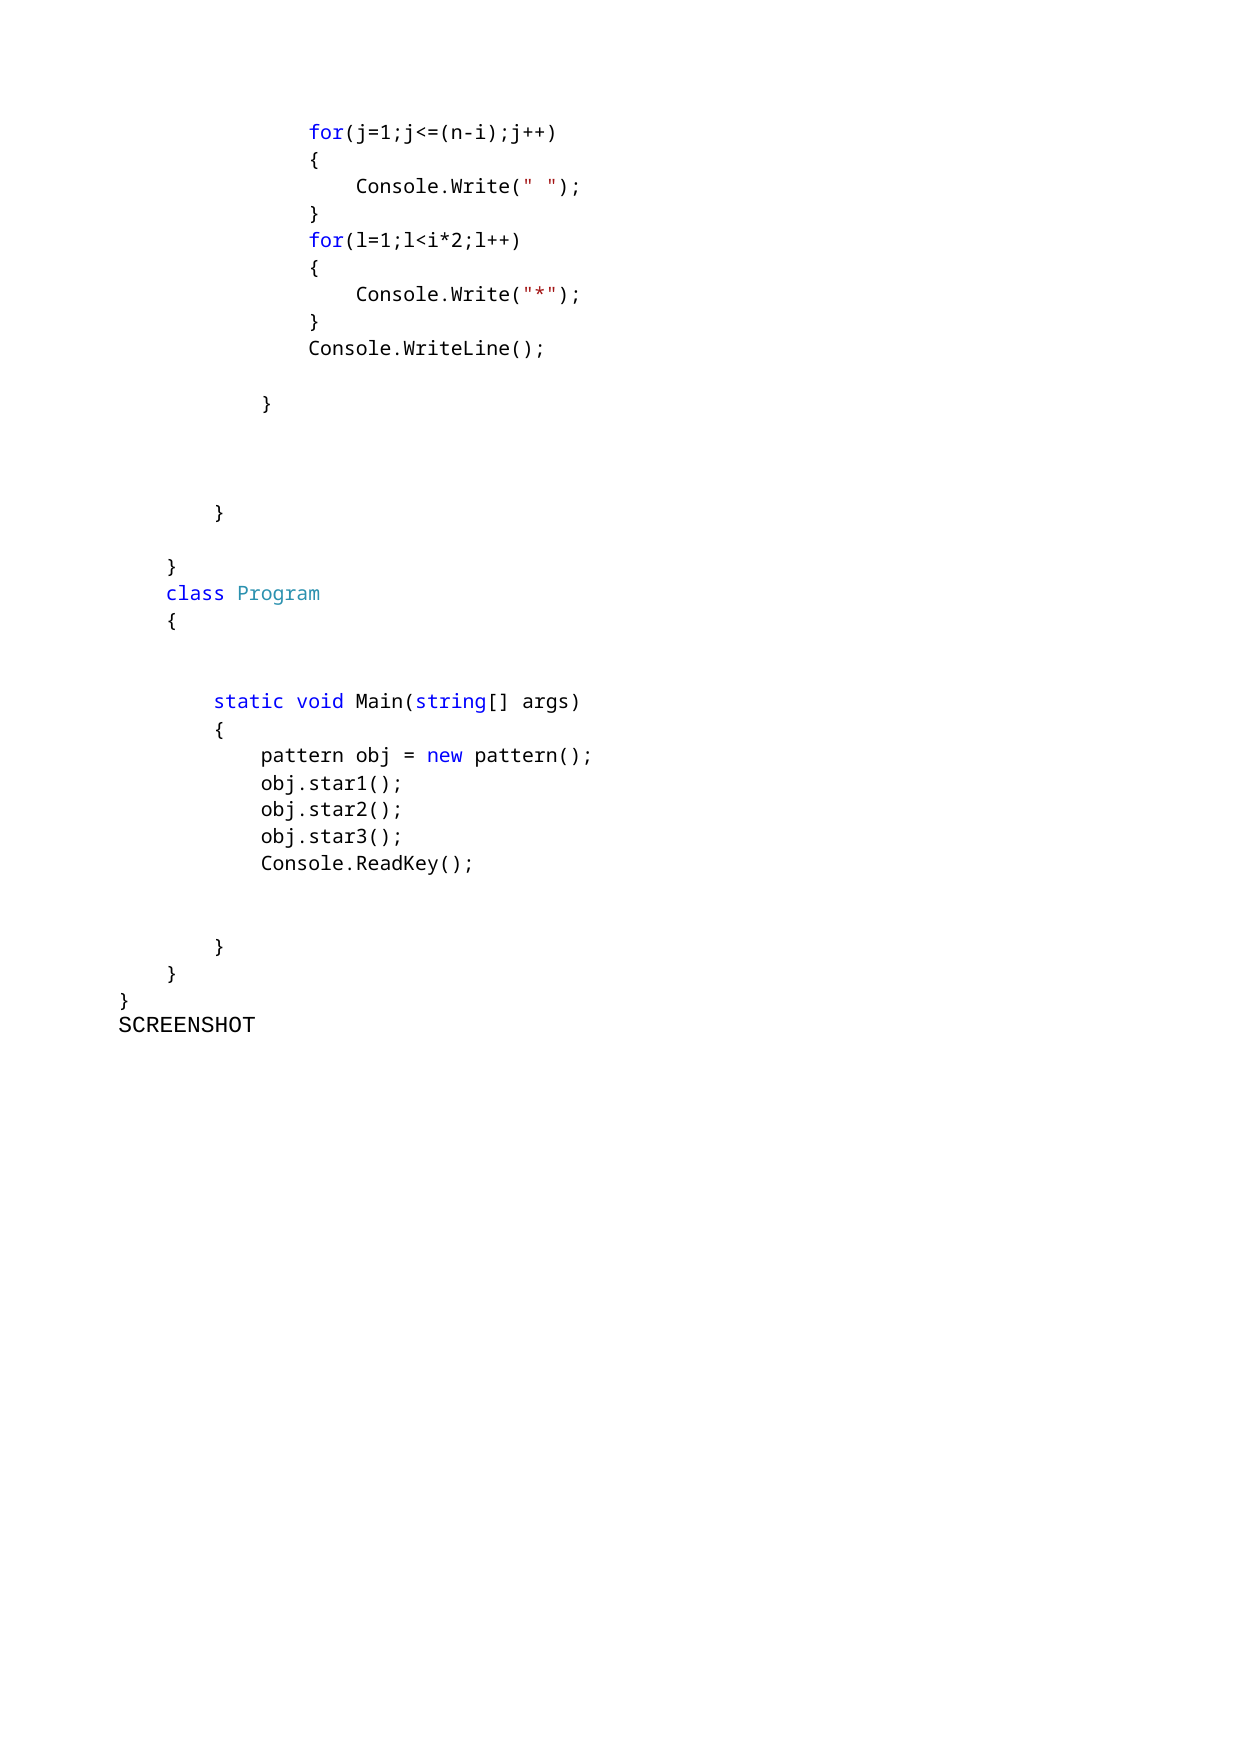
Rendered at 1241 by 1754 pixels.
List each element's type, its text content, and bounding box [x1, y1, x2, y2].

text { [118, 606, 1122, 633]
text static void Main(string[] args) [118, 688, 1122, 715]
text Console.Write(" "); [118, 172, 1122, 199]
text } [118, 933, 1122, 960]
text } [118, 960, 1122, 987]
text Console.ReadKey(); [118, 850, 1122, 877]
text obj.star2(); [118, 796, 1122, 823]
text Console.WriteLine(); [118, 334, 1122, 361]
text { [118, 145, 1122, 172]
text } [118, 307, 1122, 334]
text } [118, 389, 1122, 416]
text pattern obj = new pattern(); [118, 742, 1122, 769]
text SCREENSHOT [118, 1014, 1122, 1039]
text for(j=1;j<=(n-i);j++) [118, 118, 1122, 145]
text } [118, 987, 1122, 1014]
text Console.Write("*"); [118, 280, 1122, 307]
text { [118, 253, 1122, 280]
text class Program [118, 579, 1122, 606]
text } [118, 552, 1122, 579]
text obj.star3(); [118, 823, 1122, 850]
text { [118, 715, 1122, 742]
text obj.star1(); [118, 769, 1122, 796]
text for(l=1;l<i*2;l++) [118, 226, 1122, 253]
text } [118, 498, 1122, 525]
text } [118, 199, 1122, 226]
